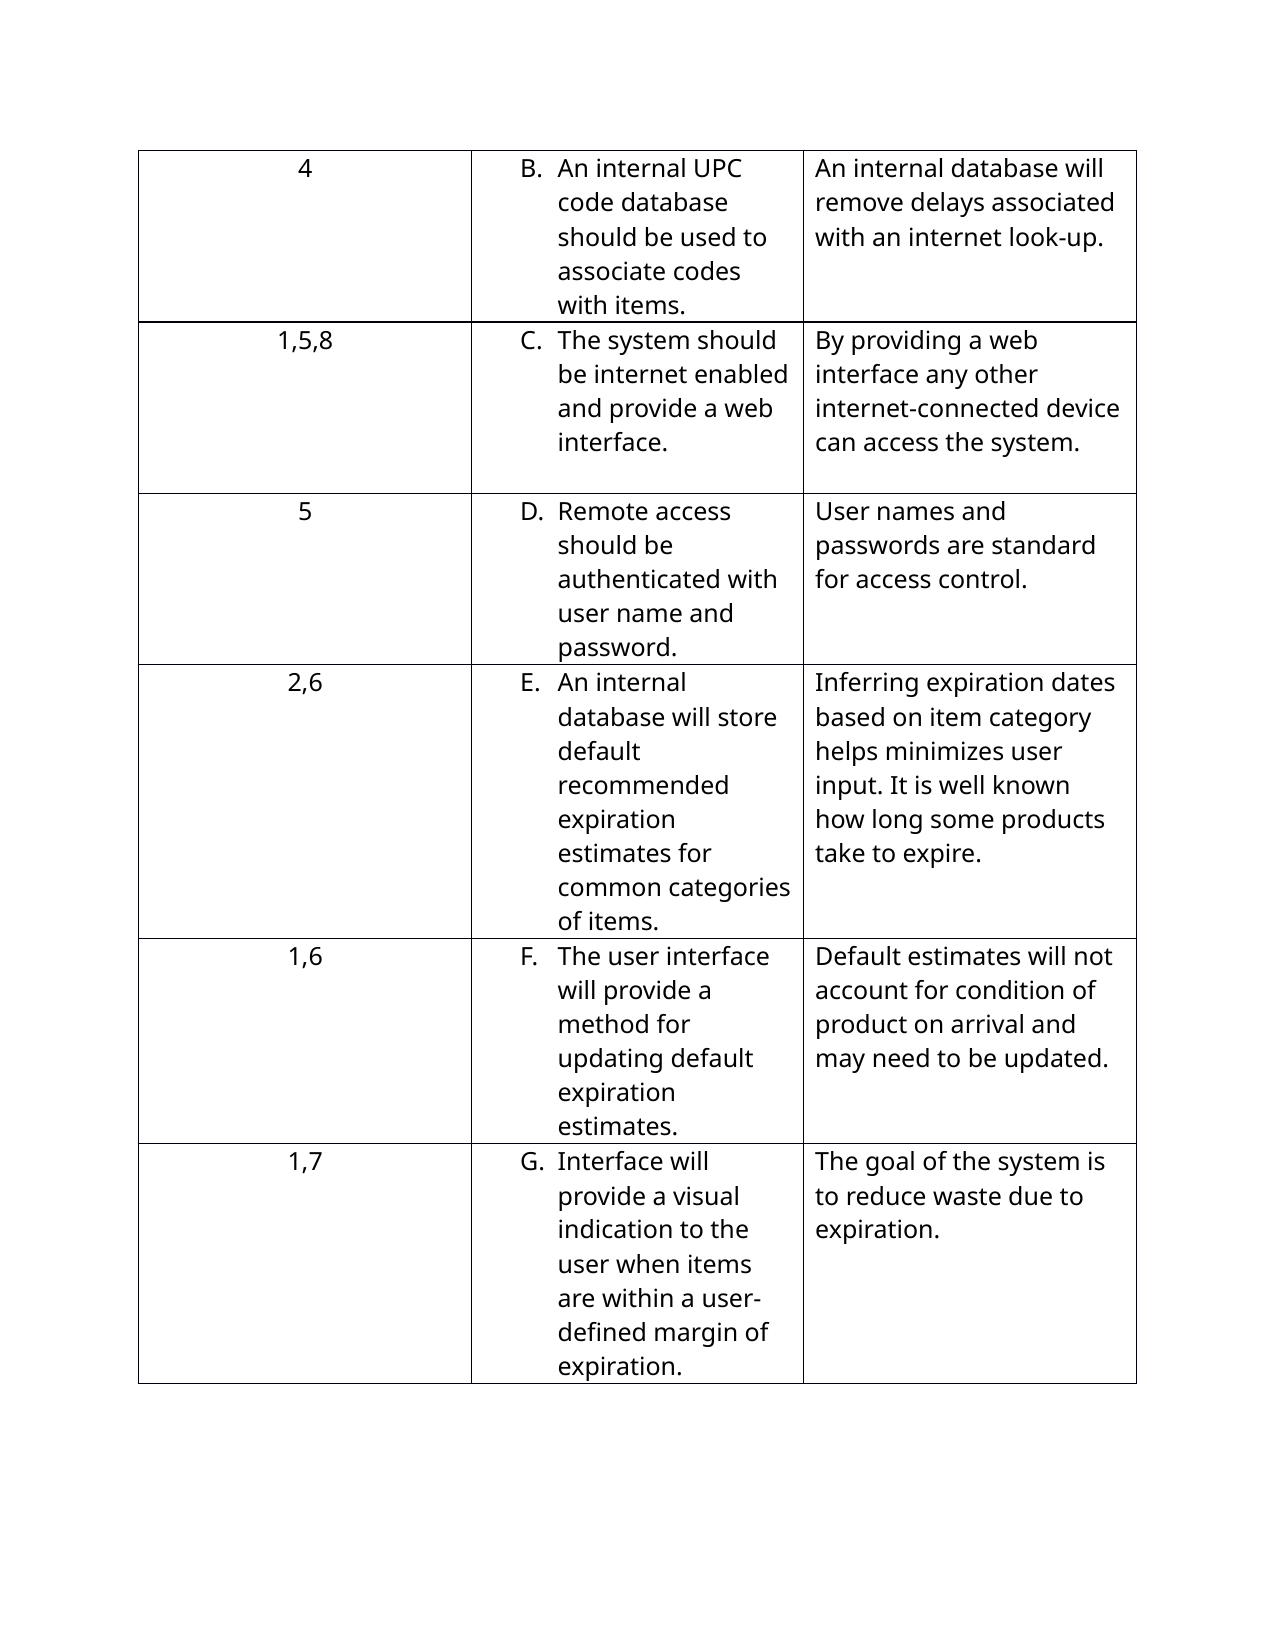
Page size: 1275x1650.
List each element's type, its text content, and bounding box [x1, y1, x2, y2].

table_cell Default estimates will not account for condition of product on arrival and may need to be updated. [804, 939, 1136, 1143]
table_cell 4 [139, 151, 471, 321]
table_cell An internal database will remove delays associated with an internet look-up. [804, 151, 1136, 321]
table_cell The user interface will provide a method for updating default expiration estimates. [472, 939, 803, 1143]
table_cell The system should be internet enabled and provide a web interface. [472, 323, 803, 493]
table_cell 1,5,8 [139, 323, 471, 493]
table_cell An internal UPC code database should be used to associate codes with items. [472, 151, 803, 321]
table_cell 1,6 [139, 939, 471, 1143]
table_cell Inferring expiration dates based on item category helps minimizes user input. It is well known how long some products take to expire. [804, 665, 1136, 938]
table_cell User names and passwords are standard for access control. [804, 494, 1136, 664]
table_cell An internal database will store default recommended expiration estimates for common categories of items. [472, 665, 803, 938]
table_cell Interface will provide a visual indication to the user when items are within a user-defined margin of expiration. [472, 1144, 803, 1382]
table_cell By providing a web interface any other internet-connected device can access the system. [804, 323, 1136, 493]
table_cell 2,6 [139, 665, 471, 938]
table_cell 1,7 [139, 1144, 471, 1382]
table_cell Remote access should be authenticated with user name and password. [472, 494, 803, 664]
table_cell The goal of the system is to reduce waste due to expiration. [804, 1144, 1136, 1382]
table_cell 5 [139, 494, 471, 664]
